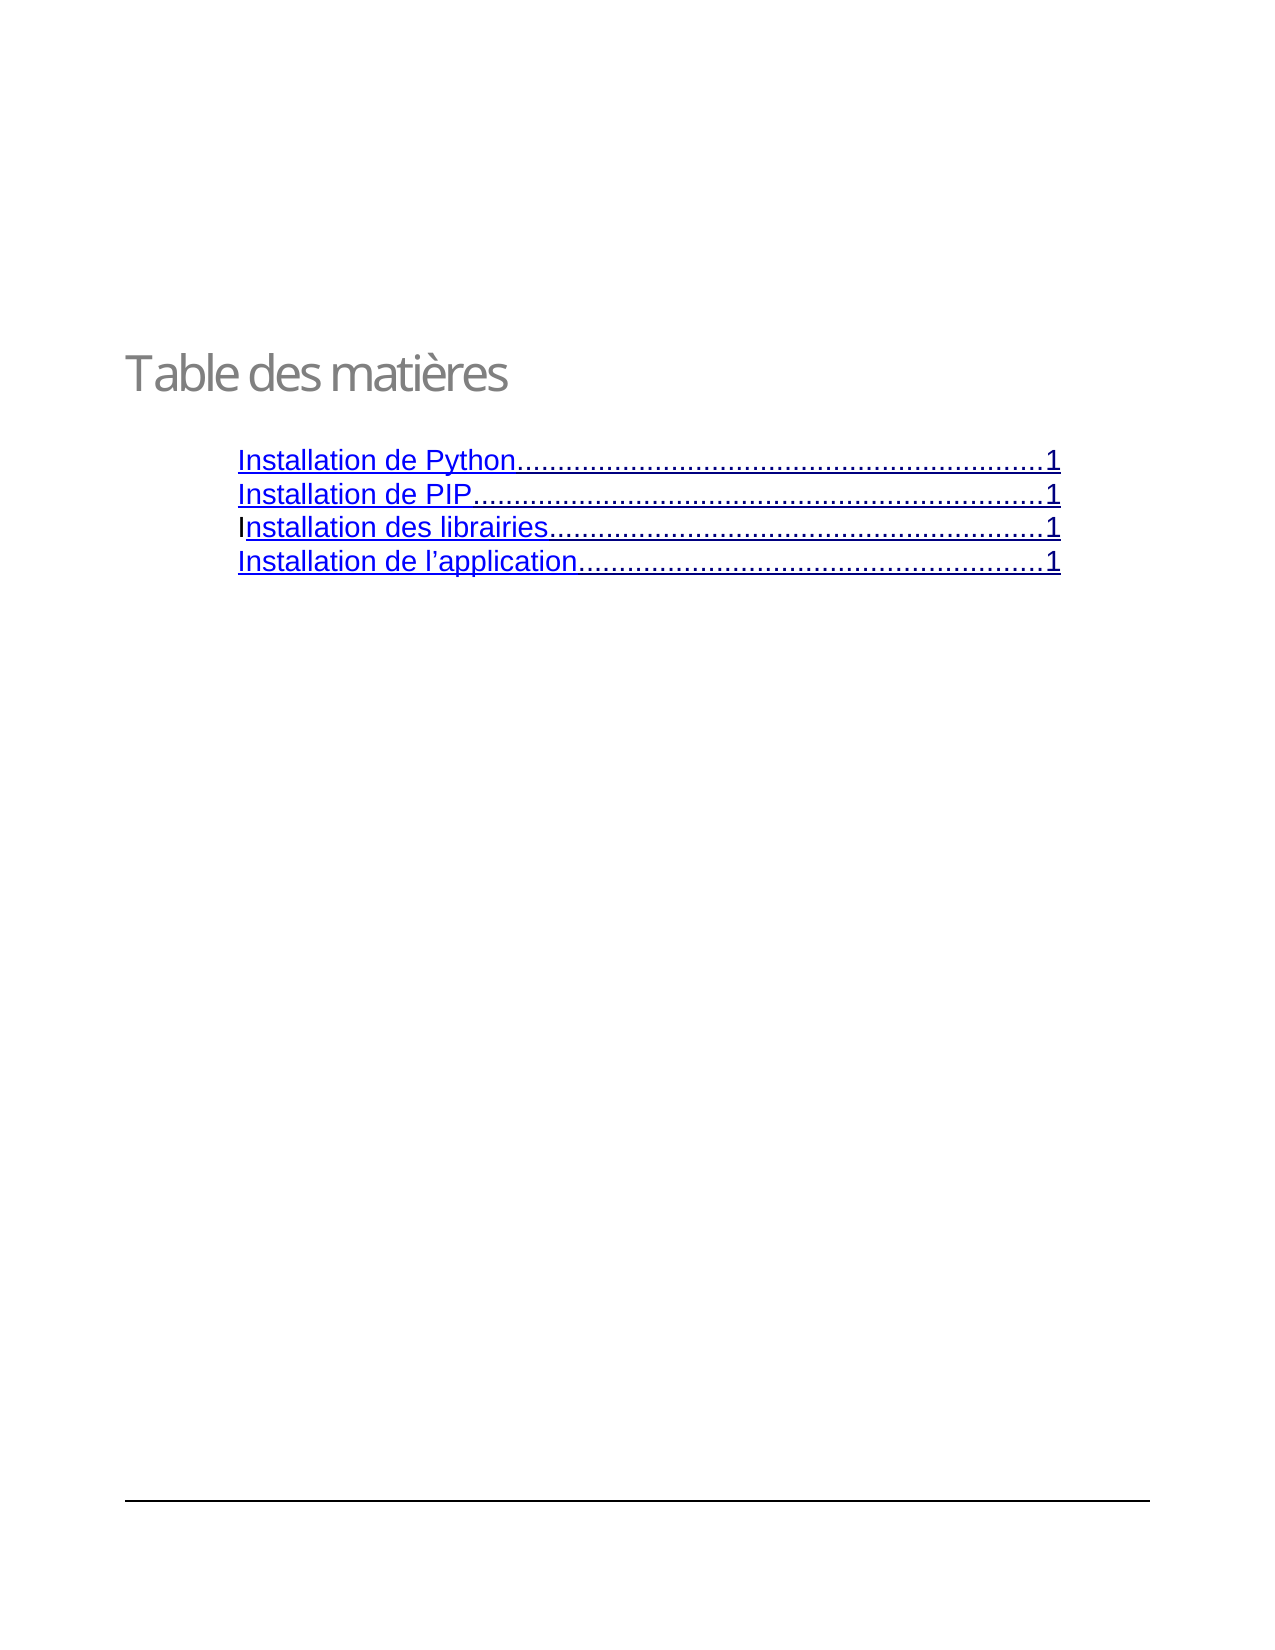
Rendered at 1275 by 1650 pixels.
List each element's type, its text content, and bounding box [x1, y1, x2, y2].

text Installation des librairies 1 [237, 510, 1062, 544]
text Installation de l’application 1 [237, 544, 1062, 577]
text Installation de PIP 1 [237, 477, 1062, 510]
text Table des matières [125, 337, 1150, 406]
text Installation de Python 1 [237, 443, 1062, 477]
